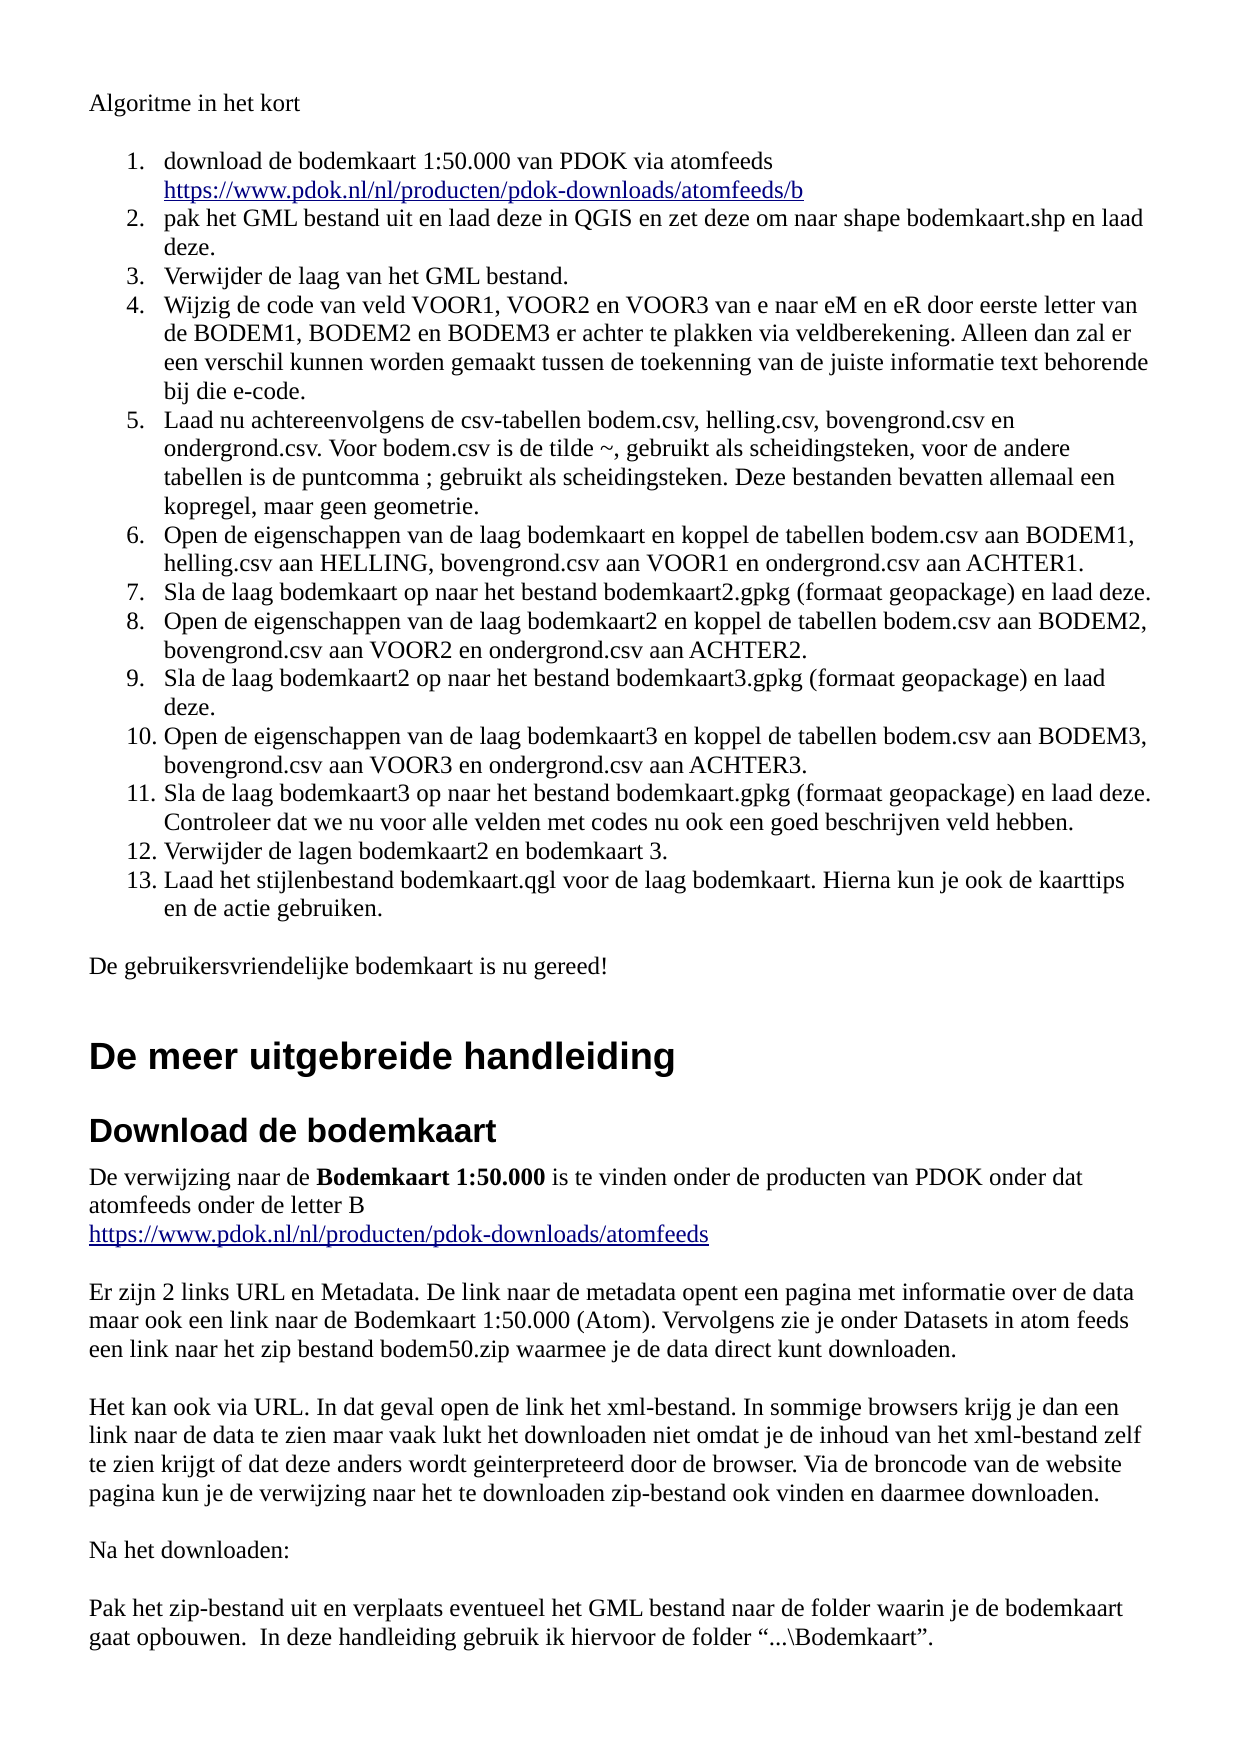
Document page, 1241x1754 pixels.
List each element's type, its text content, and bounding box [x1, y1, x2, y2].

list Sla de laag bodemkaart2 op naar het bestand bodemkaart3.gpkg (formaat geopackage) en laad deze. [126, 663, 1152, 721]
list pak het GML bestand uit en laad deze in QGIS en zet deze om naar shape bodemkaart.shp en laad deze. [126, 203, 1152, 261]
list Sla de laag bodemkaart3 op naar het bestand bodemkaart.gpkg (formaat geopackage) en laad deze. Controleer dat we nu voor alle velden met codes nu ook een goed beschrijven veld hebben. [126, 778, 1152, 836]
list Laad nu achtereenvolgens de csv-tabellen bodem.csv, helling.csv, bovengrond.csv en ondergrond.csv. Voor bodem.csv is de tilde ~, gebruikt als scheidingsteken, voor de andere tabellen is de puntcomma ; gebruikt als scheidingsteken. Deze bestanden bevatten allemaal een kopregel, maar geen geometrie. [126, 405, 1152, 520]
list Verwijder de laag van het GML bestand. [126, 261, 1152, 290]
text Het kan ook via URL. In dat geval open de link het xml-bestand. In sommige browsers krijg je dan een link naar de data te zien maar vaak lukt het downloaden niet omdat je de inhoud van het xml-bestand zelf te zien krijgt of dat deze anders wordt geinterpreteerd door de browser. Via de broncode van de website pagina kun je de verwijzing naar het te downloaden zip-bestand ook vinden en daarmee downloaden. [88, 1392, 1152, 1507]
list Open de eigenschappen van de laag bodemkaart2 en koppel de tabellen bodem.csv aan BODEM2, bovengrond.csv aan VOOR2 en ondergrond.csv aan ACHTER2. [126, 606, 1152, 663]
list Open de eigenschappen van de laag bodemkaart en koppel de tabellen bodem.csv aan BODEM1, helling.csv aan HELLING, bovengrond.csv aan VOOR1 en ondergrond.csv aan ACHTER1. [126, 520, 1152, 577]
subtitle Download de bodemkaart [88, 1111, 1152, 1149]
list Sla de laag bodemkaart op naar het bestand bodemkaart2.gpkg (formaat geopackage) en laad deze. [126, 577, 1152, 606]
text De verwijzing naar de Bodemkaart 1:50.000 is te vinden onder de producten van PDOK onder dat atomfeeds onder de letter B [88, 1162, 1152, 1219]
text Pak het zip-bestand uit en verplaats eventueel het GML bestand naar de folder waarin je de bodemkaart gaat opbouwen. In deze handleiding gebruik ik hiervoor de folder “...\Bodemkaart”. [88, 1593, 1152, 1650]
list Open de eigenschappen van de laag bodemkaart3 en koppel de tabellen bodem.csv aan BODEM3, bovengrond.csv aan VOOR3 en ondergrond.csv aan ACHTER3. [126, 721, 1152, 778]
text https://www.pdok.nl/nl/producten/pdok-downloads/atomfeeds [88, 1219, 1152, 1248]
list download de bodemkaart 1:50.000 van PDOK via atomfeeds https://www.pdok.nl/nl/producten/pdok-downloads/atomfeeds/b [126, 146, 1152, 203]
subtitle De meer uitgebreide handleiding [88, 1033, 1152, 1077]
list Wijzig de code van veld VOOR1, VOOR2 en VOOR3 van e naar eM en eR door eerste letter van de BODEM1, BODEM2 en BODEM3 er achter te plakken via veldberekening. Alleen dan zal er een verschil kunnen worden gemaakt tussen de toekenning van de juiste informatie text behorende bij die e-code. [126, 290, 1152, 405]
text Na het downloaden: [88, 1535, 1152, 1564]
text Er zijn 2 links URL en Metadata. De link naar de metadata opent een pagina met informatie over de data maar ook een link naar de Bodemkaart 1:50.000 (Atom). Vervolgens zie je onder Datasets in atom feeds een link naar het zip bestand bodem50.zip waarmee je de data direct kunt downloaden. [88, 1277, 1152, 1363]
text De gebruikersvriendelijke bodemkaart is nu gereed! [88, 951, 1152, 980]
list Verwijder de lagen bodemkaart2 en bodemkaart 3. [126, 836, 1152, 865]
text Algoritme in het kort [88, 88, 1152, 117]
list Laad het stijlenbestand bodemkaart.qgl voor de laag bodemkaart. Hierna kun je ook de kaarttips en de actie gebruiken. [126, 865, 1152, 922]
